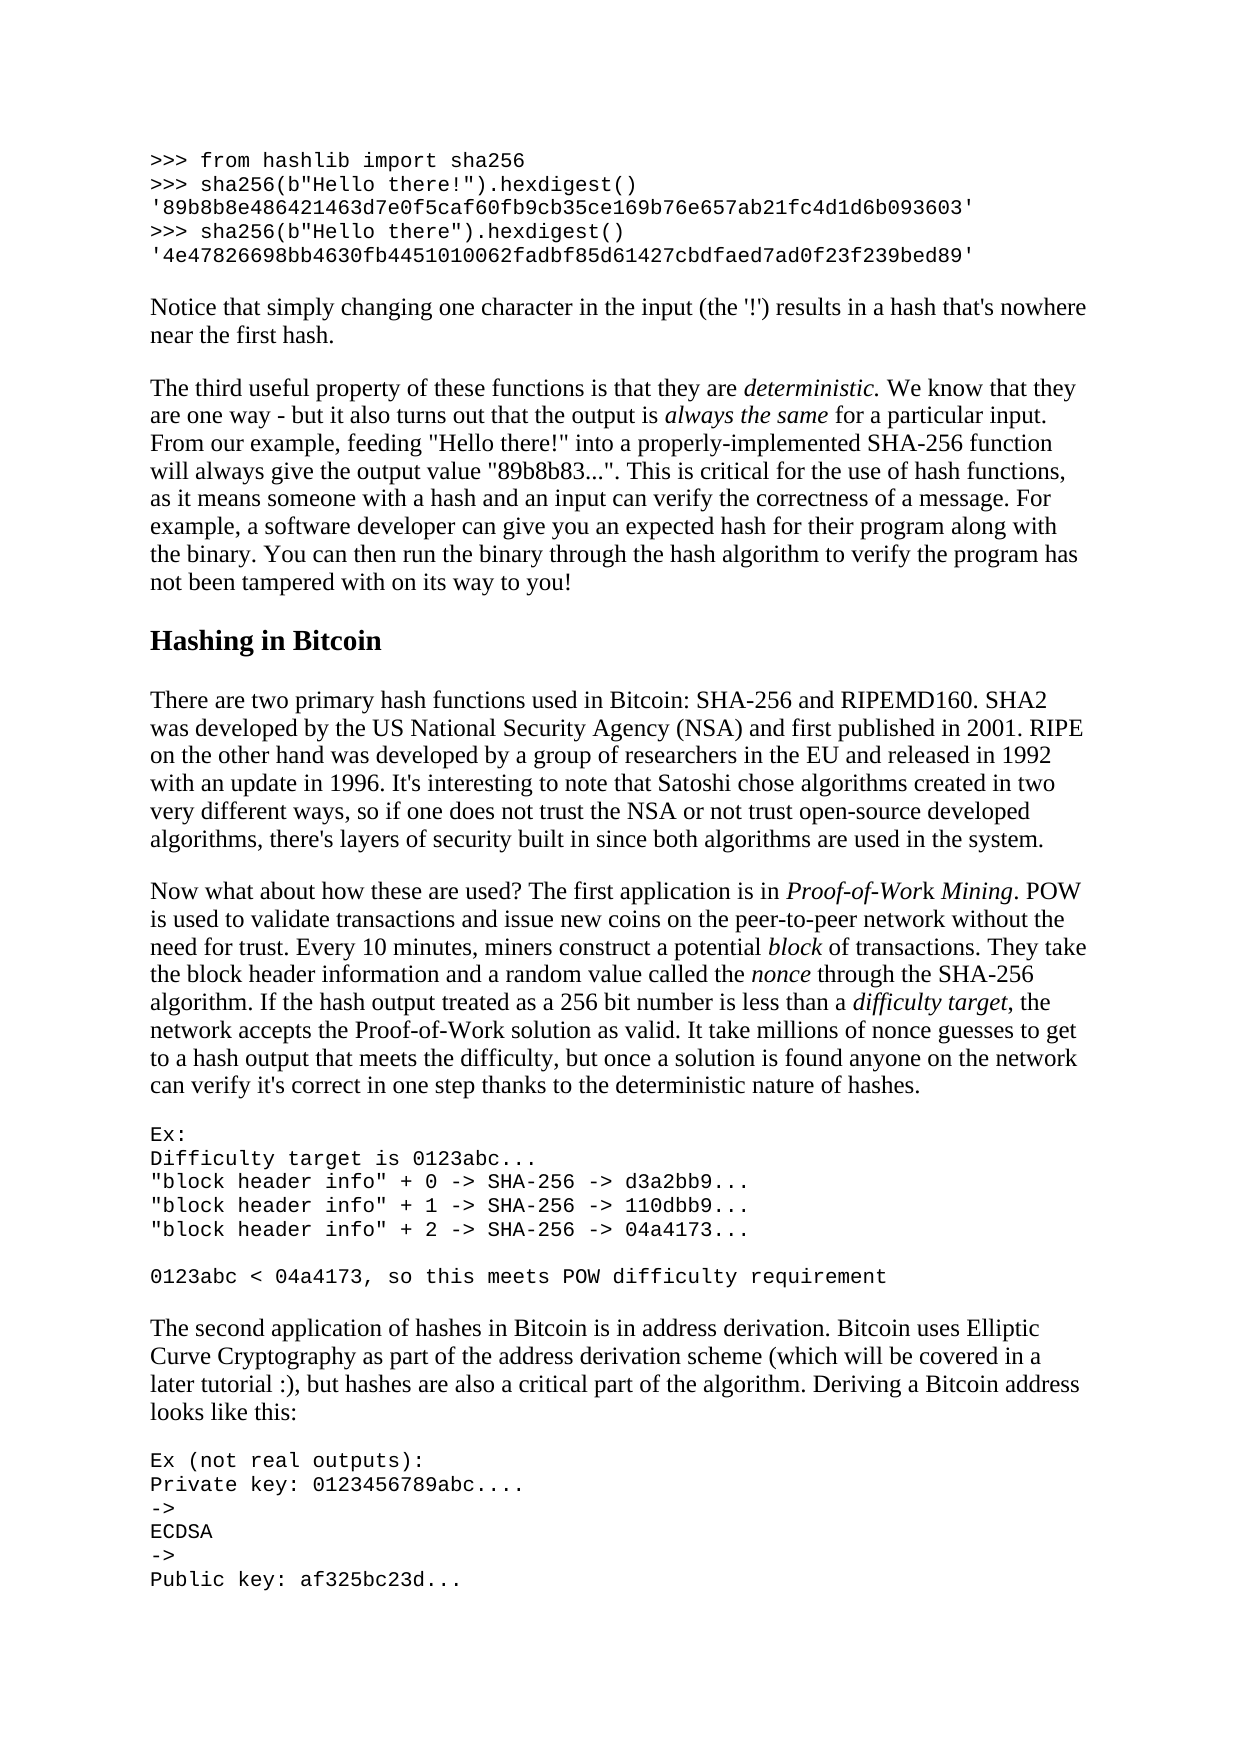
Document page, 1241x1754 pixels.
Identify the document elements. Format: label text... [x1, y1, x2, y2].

text -> [150, 1498, 1090, 1521]
text Ex: [150, 1124, 1090, 1148]
text '89b8b8e486421463d7e0f5caf60fb9cb35ce169b76e657ab21fc4d1d6b093603' [150, 197, 1090, 221]
text "block header info" + 2 -> SHA-256 -> 04a4173... [150, 1219, 1090, 1242]
text The second application of hashes in Bitcoin is in address derivation. Bitcoin uses Elliptic Curve Cryptography as part of the address derivation scheme (which will be covered in a later tutorial :), but hashes are also a critical part of the algorithm. Deriving a Bitcoin address looks like this: [150, 1314, 1090, 1425]
text Public key: af325bc23d... [150, 1569, 1090, 1592]
text 0123abc < 04a4173, so this meets POW difficulty requirement [150, 1266, 1090, 1289]
subtitle Hashing in Bitcoin [150, 624, 1090, 657]
text Notice that simply changing one character in the input (the '!') results in a hash that's nowhere near the first hash. [150, 293, 1090, 349]
text Private key: 0123456789abc.... [150, 1474, 1090, 1498]
text There are two primary hash functions used in Bitcoin: SHA-256 and RIPEMD160. SHA2 was developed by the US National Security Agency (NSA) and first published in 2001. RIPE on the other hand was developed by a group of researchers in the EU and released in 1992 with an update in 1996. It's interesting to note that Satoshi chose algorithms created in two very different ways, so if one does not trust the NSA or not trust open-source developed algorithms, there's layers of security built in since both algorithms are used in the system. [150, 686, 1090, 852]
text >>> from hashlib import sha256 [150, 150, 1090, 174]
text ECDSA [150, 1521, 1090, 1545]
text Now what about how these are used? The first application is in Proof-of-Work Mining. POW is used to validate transactions and issue new coins on the peer-to-peer network without the need for trust. Every 10 minutes, miners construct a potential block of transactions. They take the block header information and a random value called the nonce through the SHA-256 algorithm. If the hash output treated as a 256 bit number is less than a difficulty target, the network accepts the Proof-of-Work solution as valid. It take millions of nonce guesses to get to a hash output that meets the difficulty, but once a solution is found anyone on the network can verify it's correct in one step thanks to the deterministic nature of hashes. [150, 877, 1090, 1099]
text Difficulty target is 0123abc... [150, 1148, 1090, 1171]
text -> [150, 1545, 1090, 1569]
text >>> sha256(b"Hello there!").hexdigest() [150, 174, 1090, 197]
text '4e47826698bb4630fb4451010062fadbf85d61427cbdfaed7ad0f23f239bed89' [150, 244, 1090, 268]
text Ex (not real outputs): [150, 1450, 1090, 1474]
text The third useful property of these functions is that they are deterministic. We know that they are one way - but it also turns out that the output is always the same for a particular input. From our example, feeding "Hello there!" into a properly-implemented SHA-256 function will always give the output value "89b8b83...". This is critical for the use of hash functions, as it means someone with a hash and an input can verify the correctness of a message. For example, a software developer can give you an expected hash for their program along with the binary. You can then run the binary through the hash algorithm to verify the program has not been tampered with on its way to you! [150, 374, 1090, 595]
text "block header info" + 0 -> SHA-256 -> d3a2bb9... [150, 1171, 1090, 1195]
text "block header info" + 1 -> SHA-256 -> 110dbb9... [150, 1195, 1090, 1219]
text >>> sha256(b"Hello there").hexdigest() [150, 221, 1090, 244]
